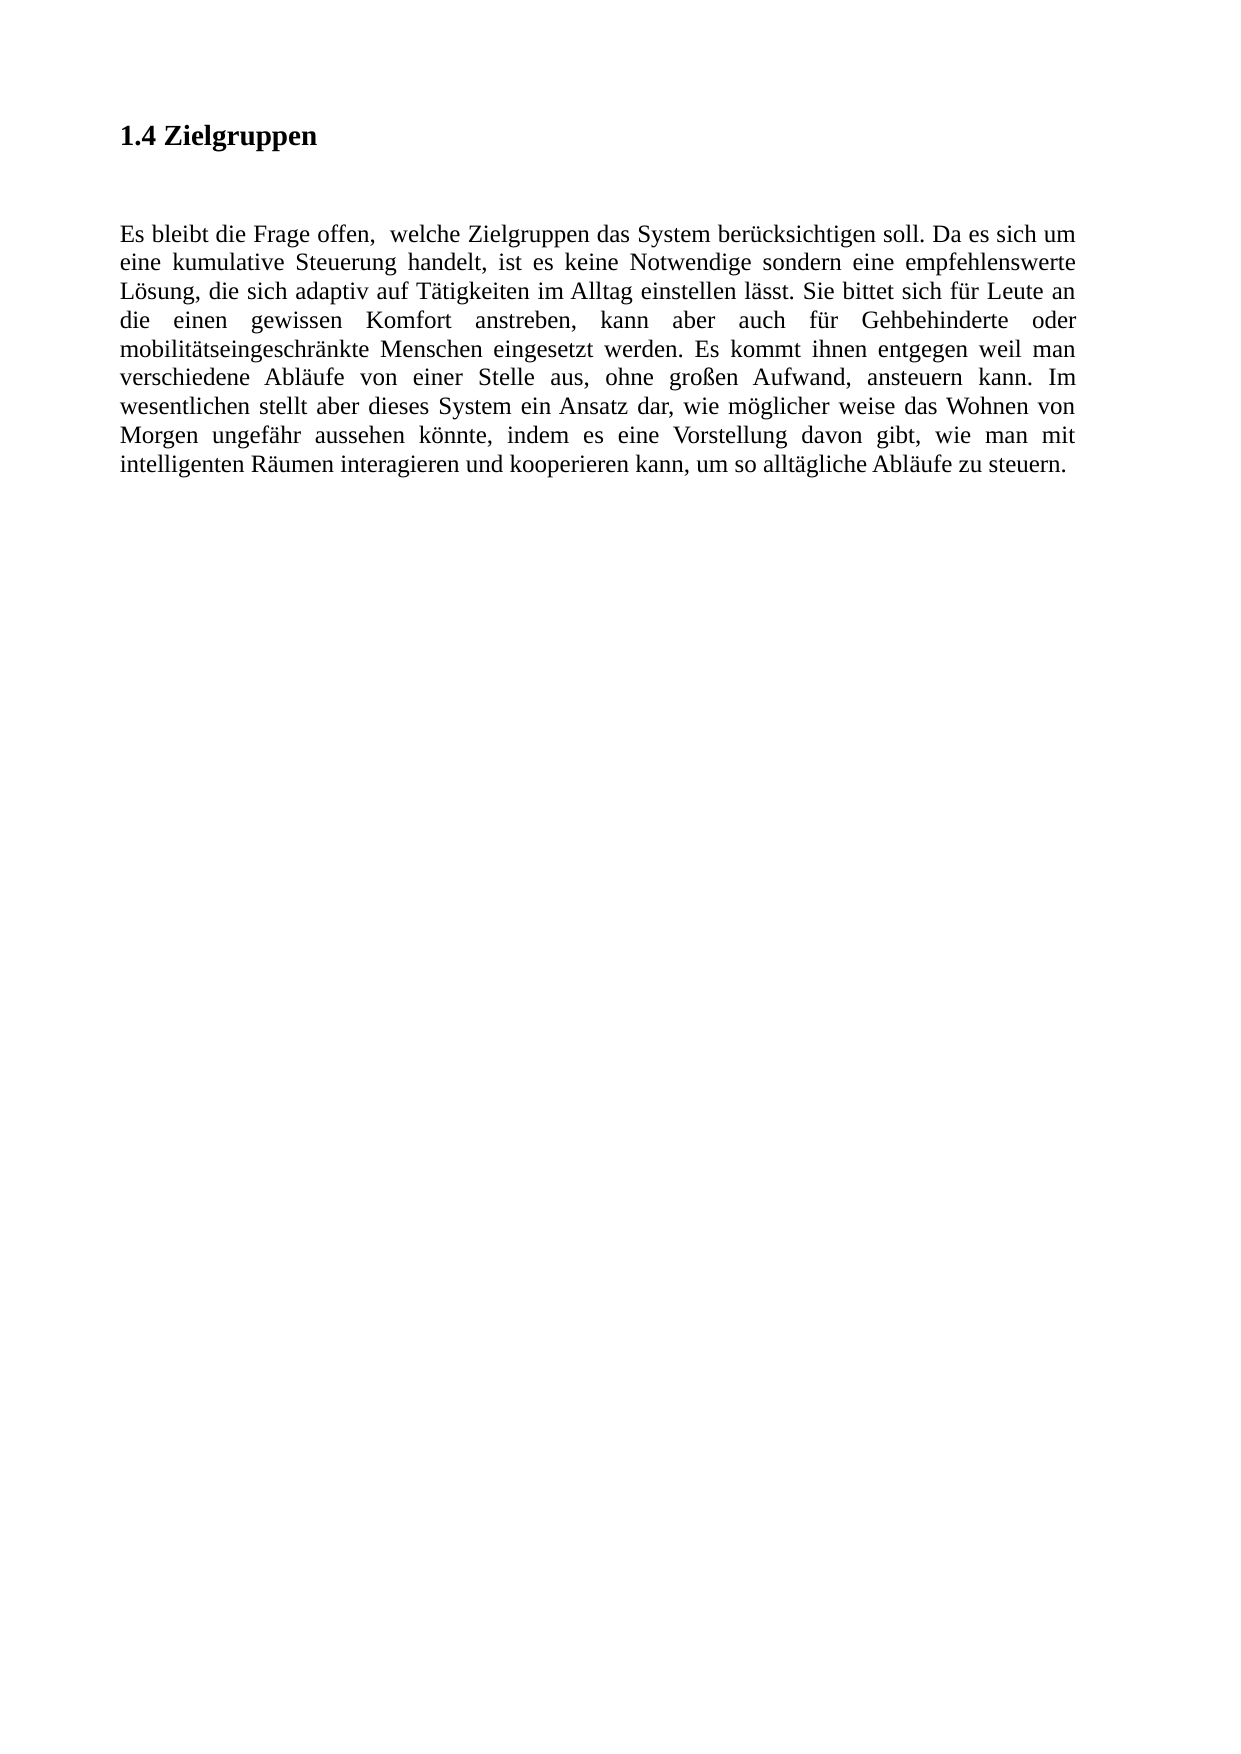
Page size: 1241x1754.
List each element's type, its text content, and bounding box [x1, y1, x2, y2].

text 1.4 Zielgruppen [119, 118, 1077, 152]
text Es bleibt die Frage offen, welche Zielgruppen das System berücksichtigen soll. Da es sich um eine kumulative Steuerung handelt, ist es keine Notwendige sondern eine empfehlenswerte Lösung, die sich adaptiv auf Tätigkeiten im Alltag einstellen lässt. Sie bittet sich für Leute an die einen gewissen Komfort anstreben, kann aber auch für Gehbehinderte oder mobilitätseingeschränkte Menschen eingesetzt werden. Es kommt ihnen entgegen weil man verschiedene Abläufe von einer Stelle aus, ohne großen Aufwand, ansteuern kann. Im wesentlichen stellt aber dieses System ein Ansatz dar, wie möglicher weise das Wohnen von Morgen ungefähr aussehen könnte, indem es eine Vorstellung davon gibt, wie man mit intelligenten Räumen interagieren und kooperieren kann, um so alltägliche Abläufe zu steuern. [119, 219, 1077, 477]
